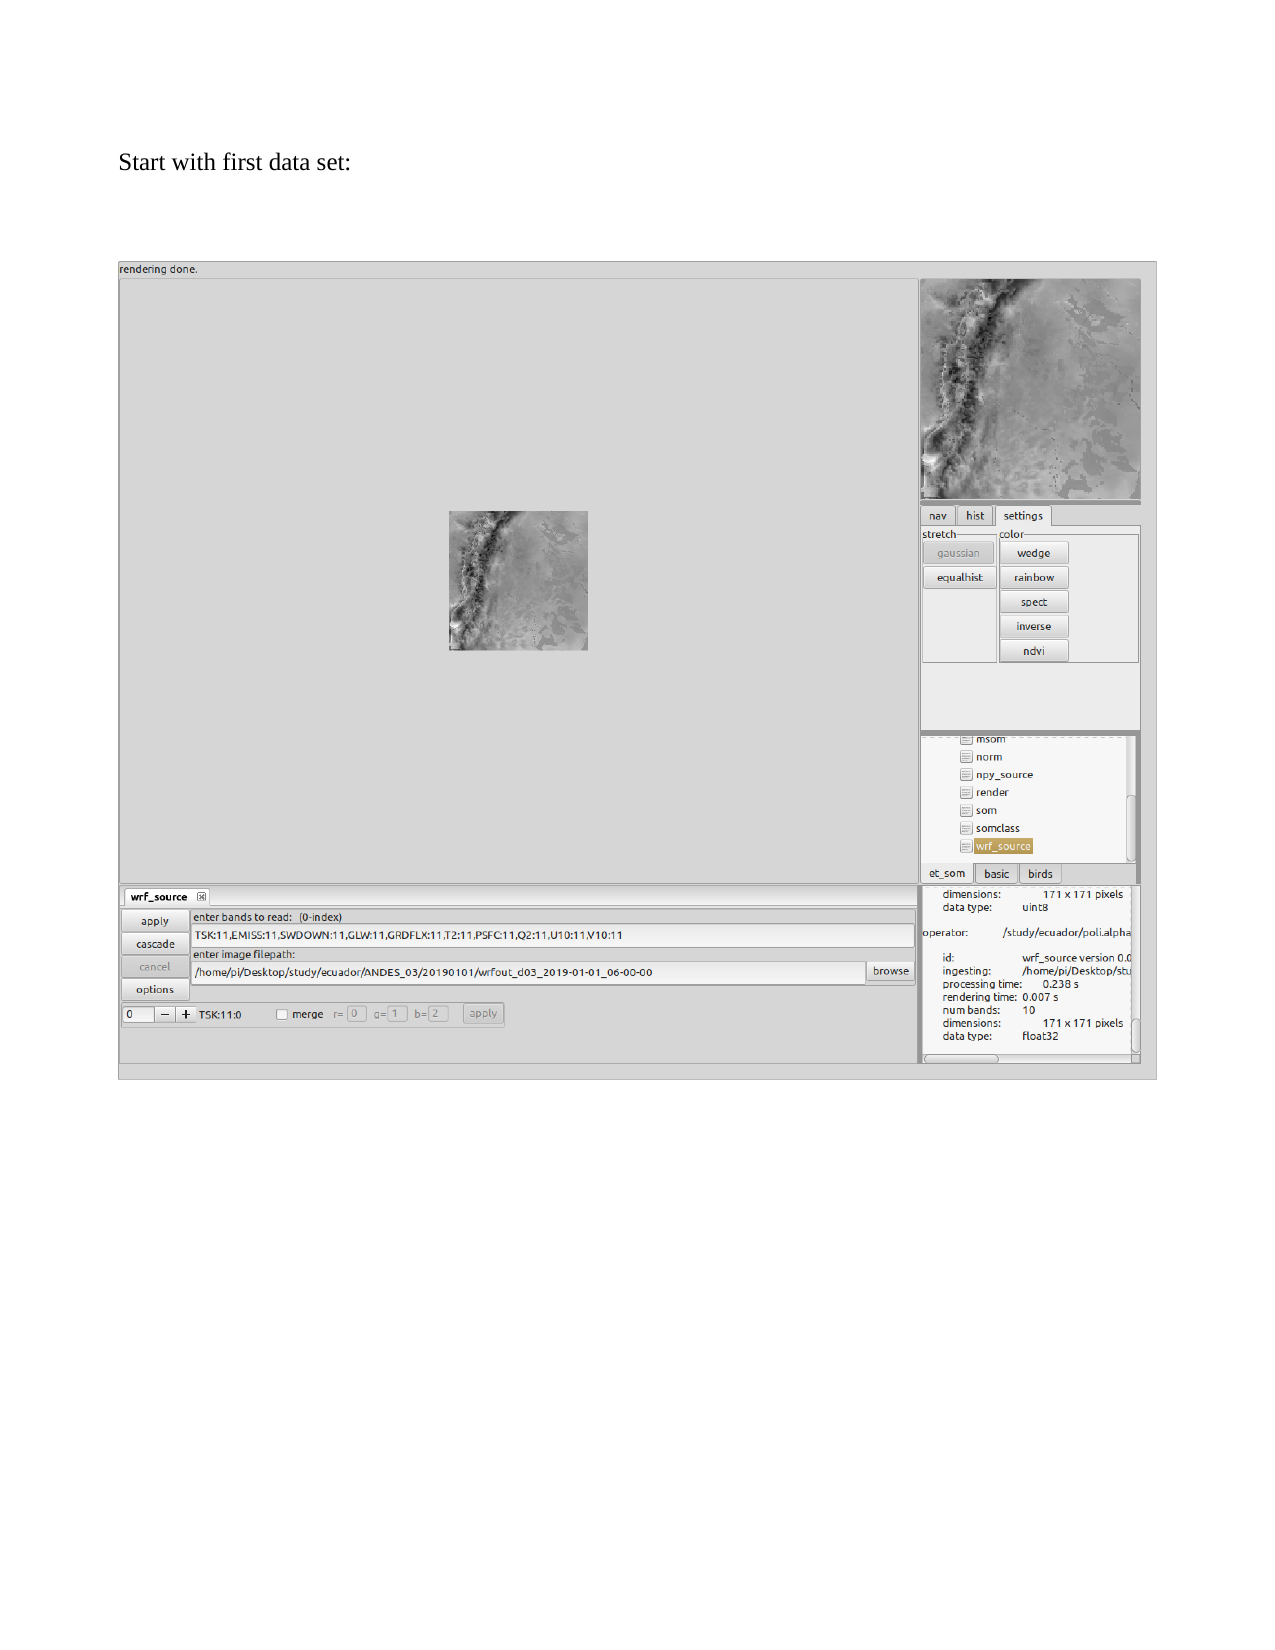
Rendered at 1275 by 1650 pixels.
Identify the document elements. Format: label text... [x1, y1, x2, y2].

text Start with first data set: [118, 147, 1157, 176]
picture [118, 261, 1157, 1080]
